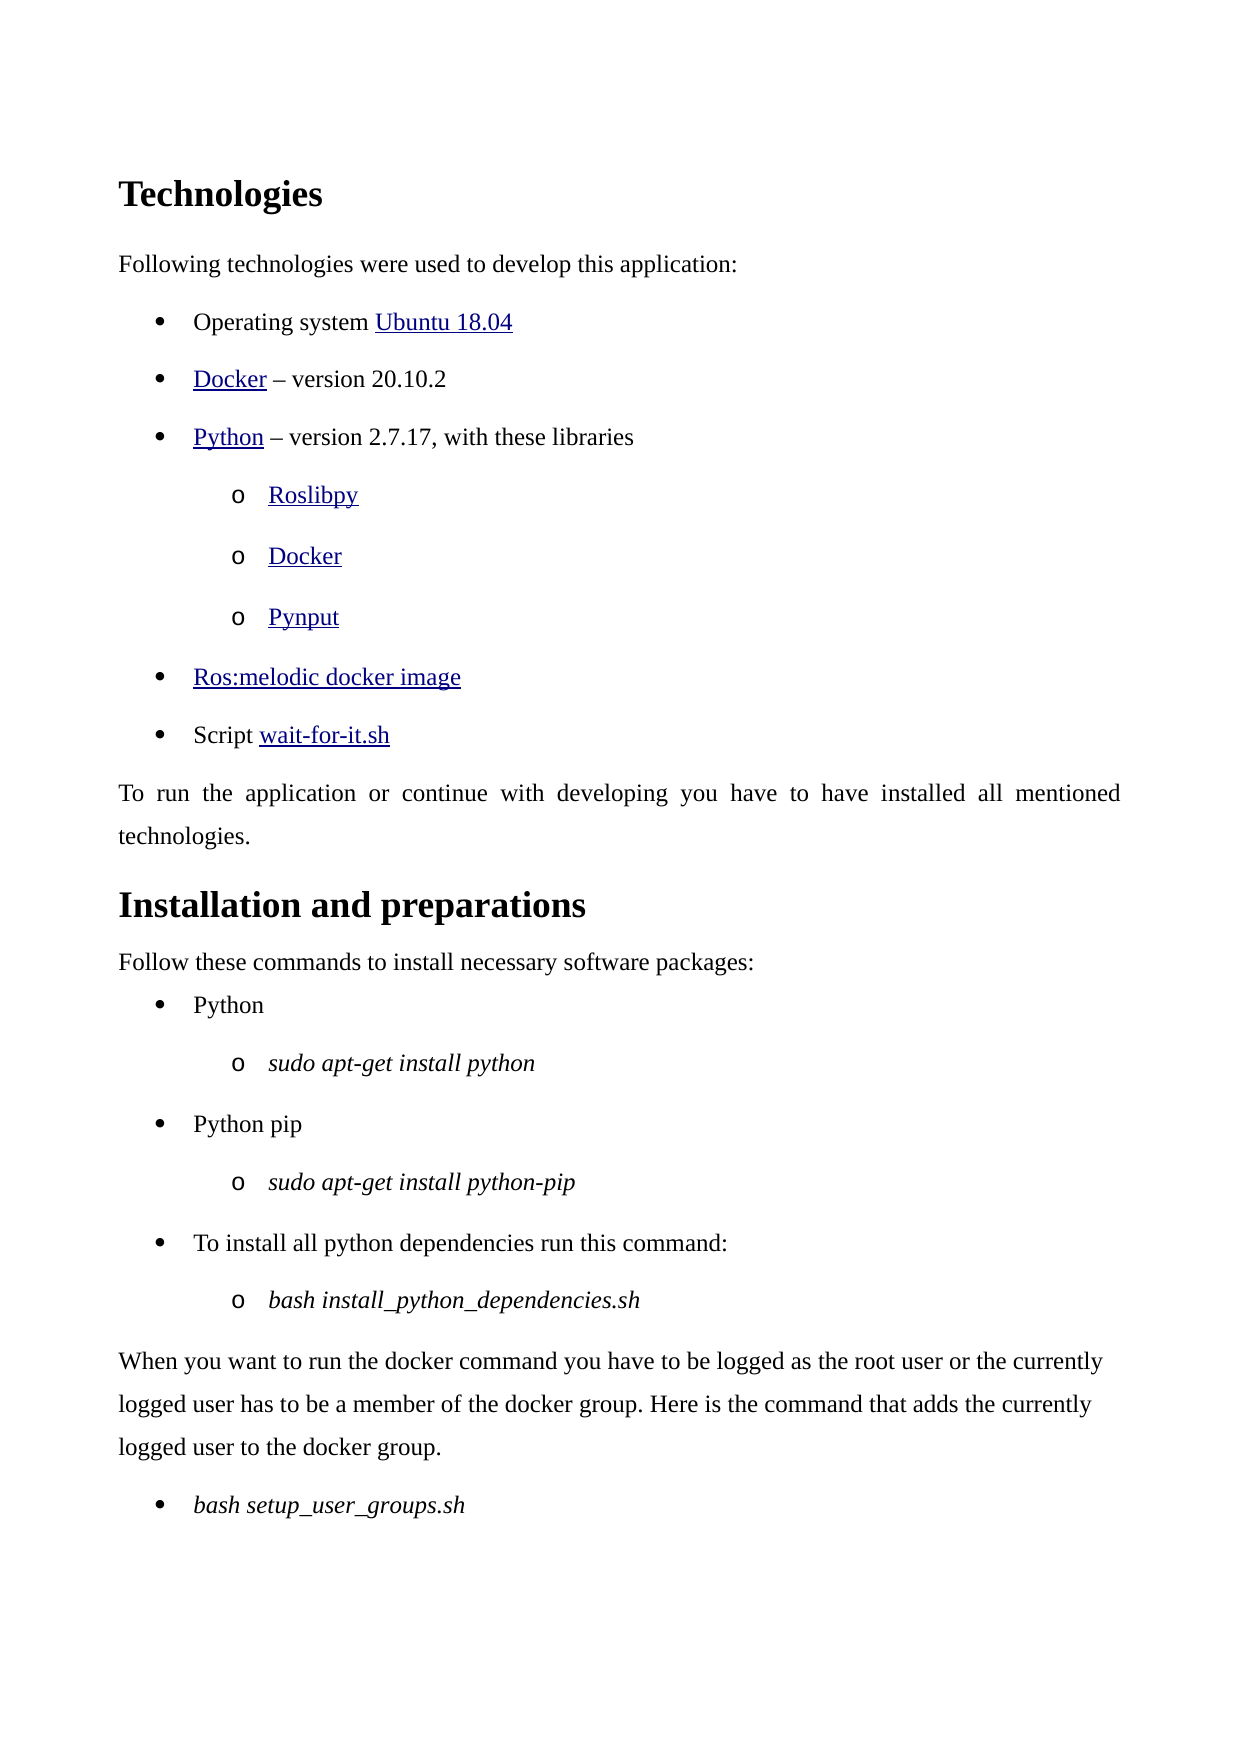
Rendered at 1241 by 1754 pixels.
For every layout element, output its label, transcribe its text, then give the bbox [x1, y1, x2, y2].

list Pynput [231, 602, 1122, 632]
list Python pip [156, 1109, 1122, 1138]
list Operating system Ubuntu 18.04 [156, 307, 1122, 336]
text When you want to run the docker command you have to be logged as the root user or the currently logged user has to be a member of the docker group. Here is the command that adds the currently logged user to the docker group. [118, 1346, 1122, 1461]
list sudo apt-get install python-pip [231, 1167, 1122, 1198]
list bash setup_user_groups.sh [156, 1490, 1122, 1519]
subtitle Installation and preparations [118, 883, 1122, 926]
subtitle Technologies [118, 172, 1122, 215]
text Following technologies were used to develop this application: [118, 249, 1122, 278]
list Python [156, 991, 1122, 1019]
text Follow these commands to install necessary software packages: [118, 947, 1122, 976]
list bash install_python_dependencies.sh [231, 1285, 1122, 1316]
list Roslibpy [231, 480, 1122, 511]
list Ros:melodic docker image [156, 662, 1122, 691]
list Python – version 2.7.17, with these libraries [156, 422, 1122, 451]
list sudo apt-get install python [231, 1048, 1122, 1079]
list Docker [231, 541, 1122, 572]
list Script wait-for-it.sh [156, 720, 1122, 749]
text To run the application or continue with developing you have to have installed all mentioned technologies. [118, 778, 1122, 850]
list To install all python dependencies run this command: [156, 1228, 1122, 1256]
list Docker – version 20.10.2 [156, 364, 1122, 393]
